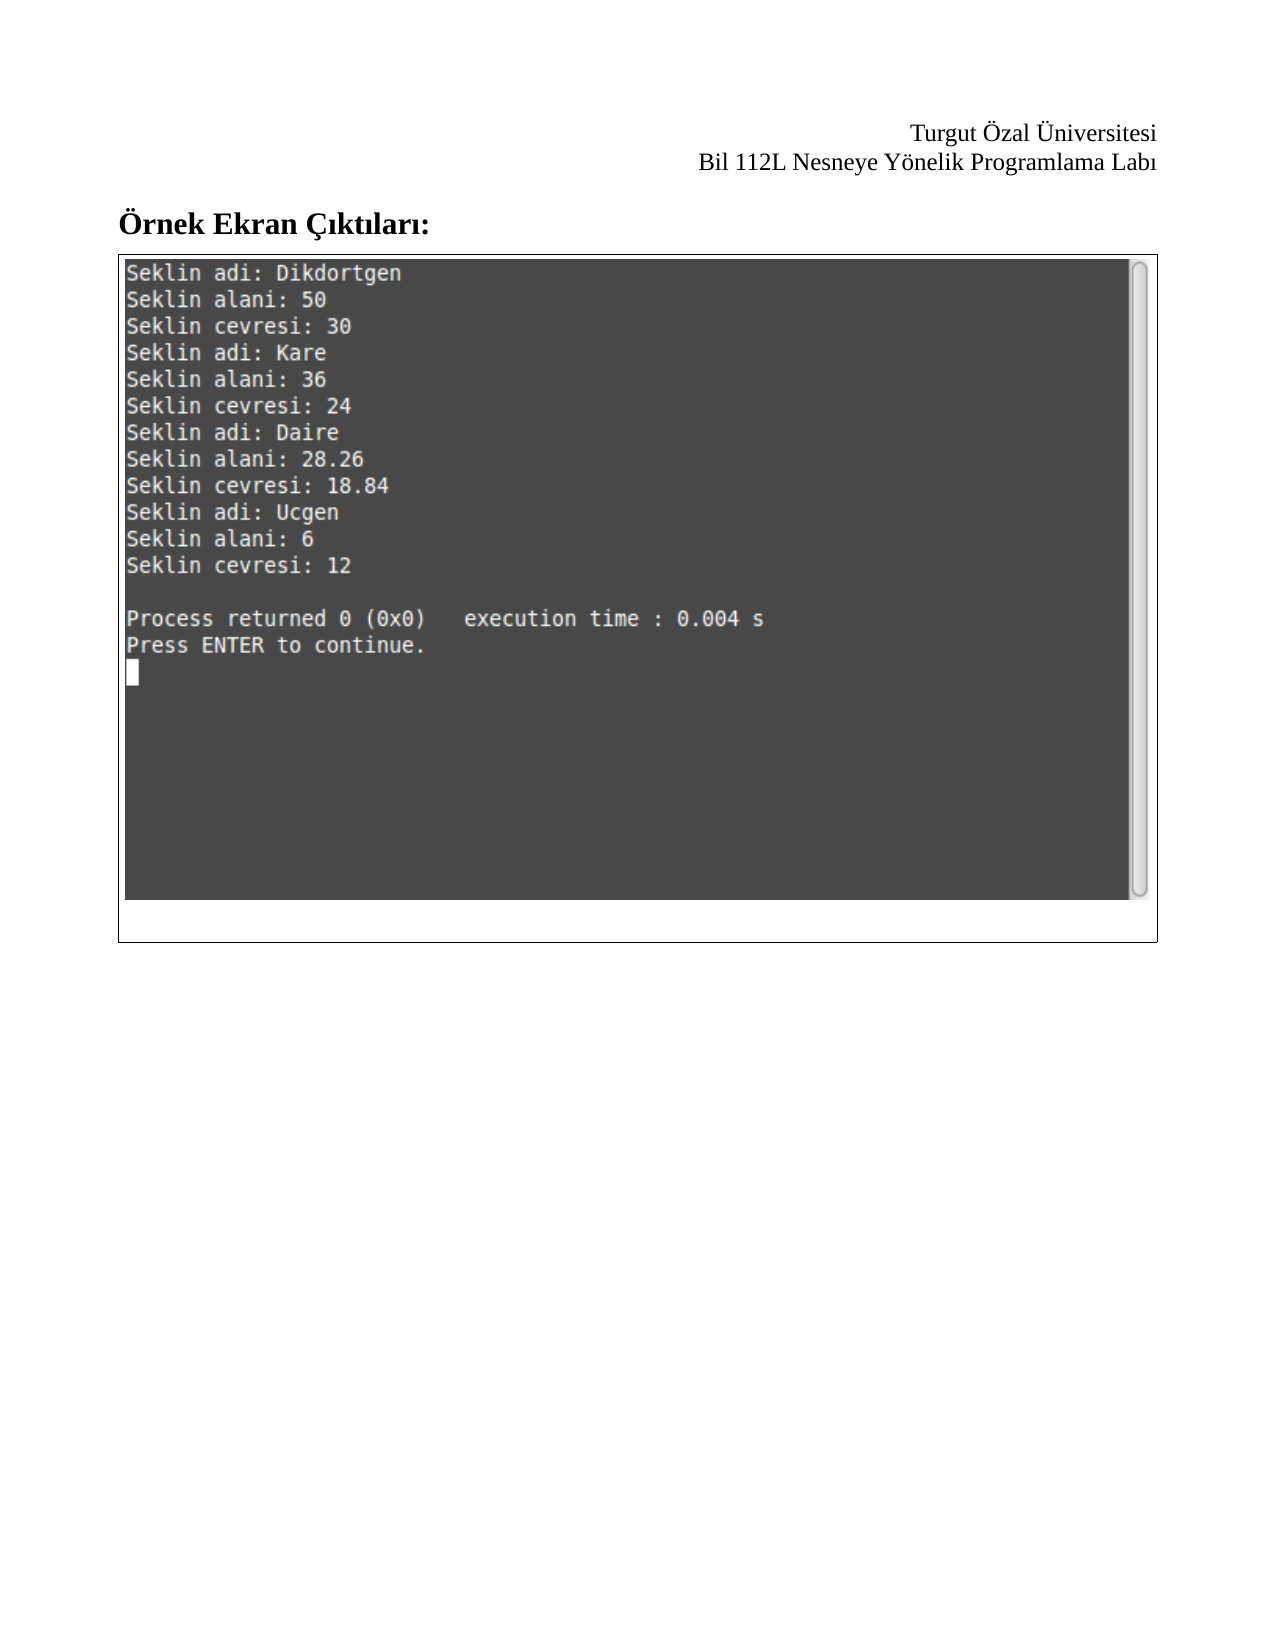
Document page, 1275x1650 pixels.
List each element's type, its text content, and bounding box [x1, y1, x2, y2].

picture [125, 259, 1150, 900]
table_header [119, 255, 1157, 942]
text Örnek Ekran Çıktıları: [118, 205, 1157, 241]
